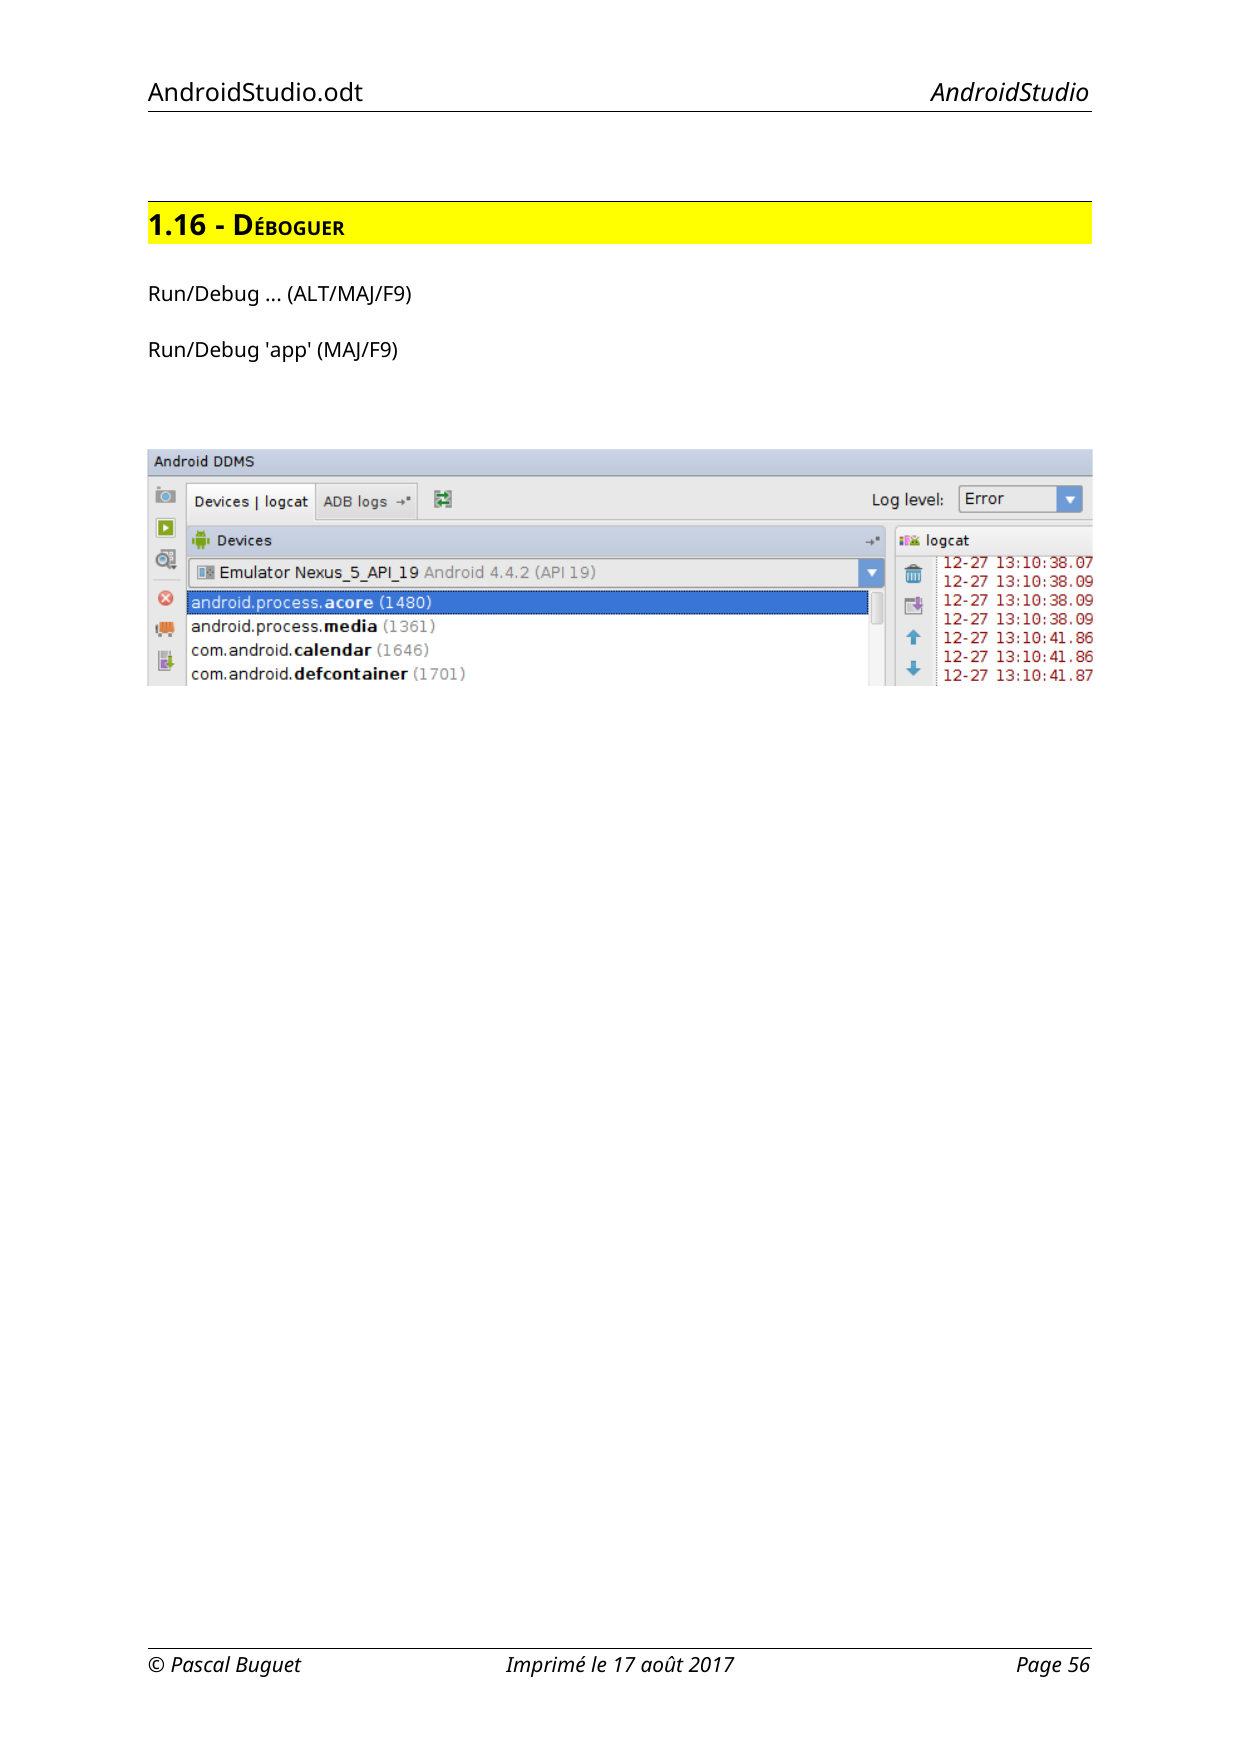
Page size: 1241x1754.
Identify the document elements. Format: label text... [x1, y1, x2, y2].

text Run/Debug ... (ALT/MAJ/F9) [148, 279, 1092, 307]
text Run/Debug 'app' (MAJ/F9) [148, 336, 1092, 364]
picture [147, 449, 1093, 686]
subtitle - Déboguer [148, 202, 1092, 244]
